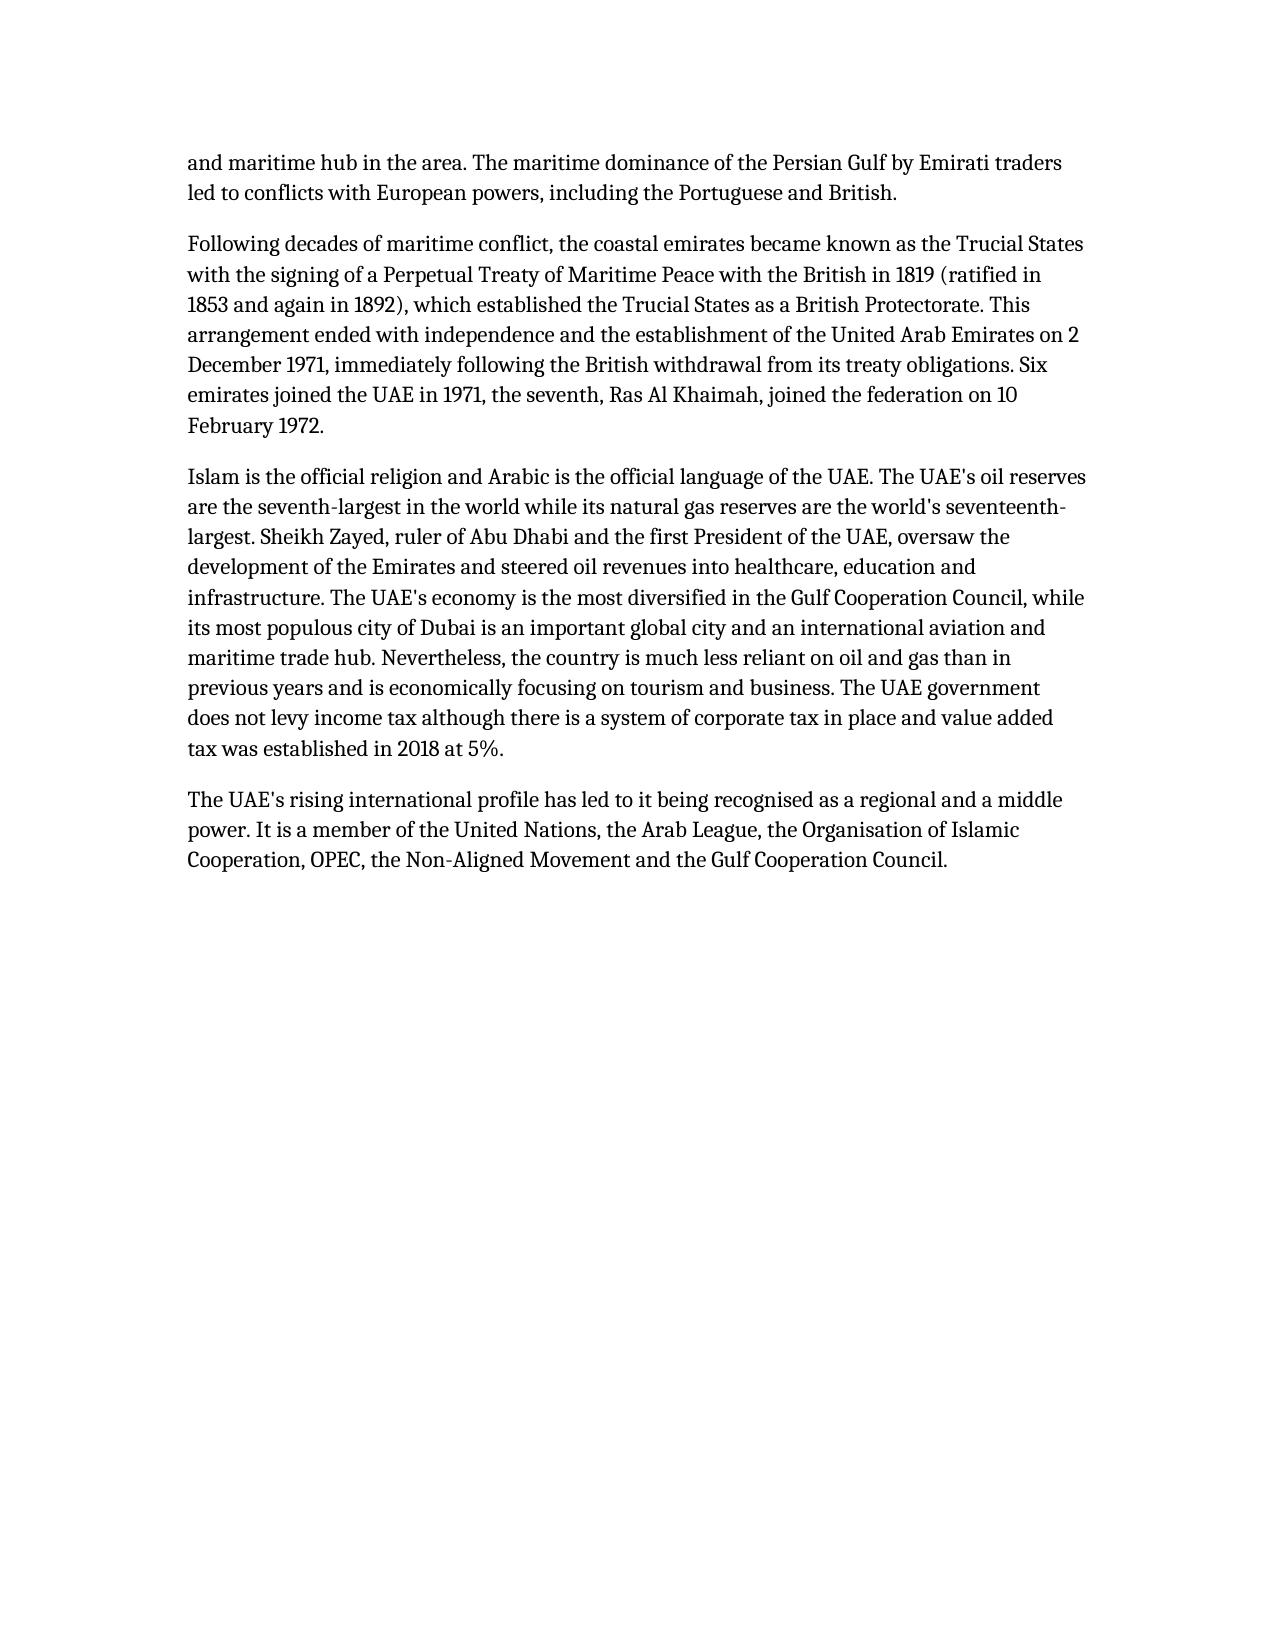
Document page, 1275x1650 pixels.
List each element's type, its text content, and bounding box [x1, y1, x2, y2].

text and maritime hub in the area. The maritime dominance of the Persian Gulf by Emirati traders led to conflicts with European powers, including the Portuguese and British. [187, 150, 1087, 207]
text The UAE's rising international profile has led to it being recognised as a regional and a middle power. It is a member of the United Nations, the Arab League, the Organisation of Islamic Cooperation, OPEC, the Non-Aligned Movement and the Gulf Cooperation Council. [187, 786, 1087, 873]
text Islam is the official religion and Arabic is the official language of the UAE. The UAE's oil reserves are the seventh-largest in the world while its natural gas reserves are the world's seventeenth-largest. Sheikh Zayed, ruler of Abu Dhabi and the first President of the UAE, oversaw the development of the Emirates and steered oil revenues into healthcare, education and infrastructure. The UAE's economy is the most diversified in the Gulf Cooperation Council, while its most populous city of Dubai is an important global city and an international aviation and maritime trade hub. Nevertheless, the country is much less reliant on oil and gas than in previous years and is economically focusing on tourism and business. The UAE government does not levy income tax although there is a system of corporate tax in place and value added tax was established in 2018 at 5%. [187, 463, 1087, 762]
text Following decades of maritime conflict, the coastal emirates became known as the Trucial States with the signing of a Perpetual Treaty of Maritime Peace with the British in 1819 (ratified in 1853 and again in 1892), which established the Trucial States as a British Protectorate. This arrangement ended with independence and the establishment of the United Arab Emirates on 2 December 1971, immediately following the British withdrawal from its treaty obligations. Six emirates joined the UAE in 1971, the seventh, Ras Al Khaimah, joined the federation on 10 February 1972. [187, 231, 1087, 439]
